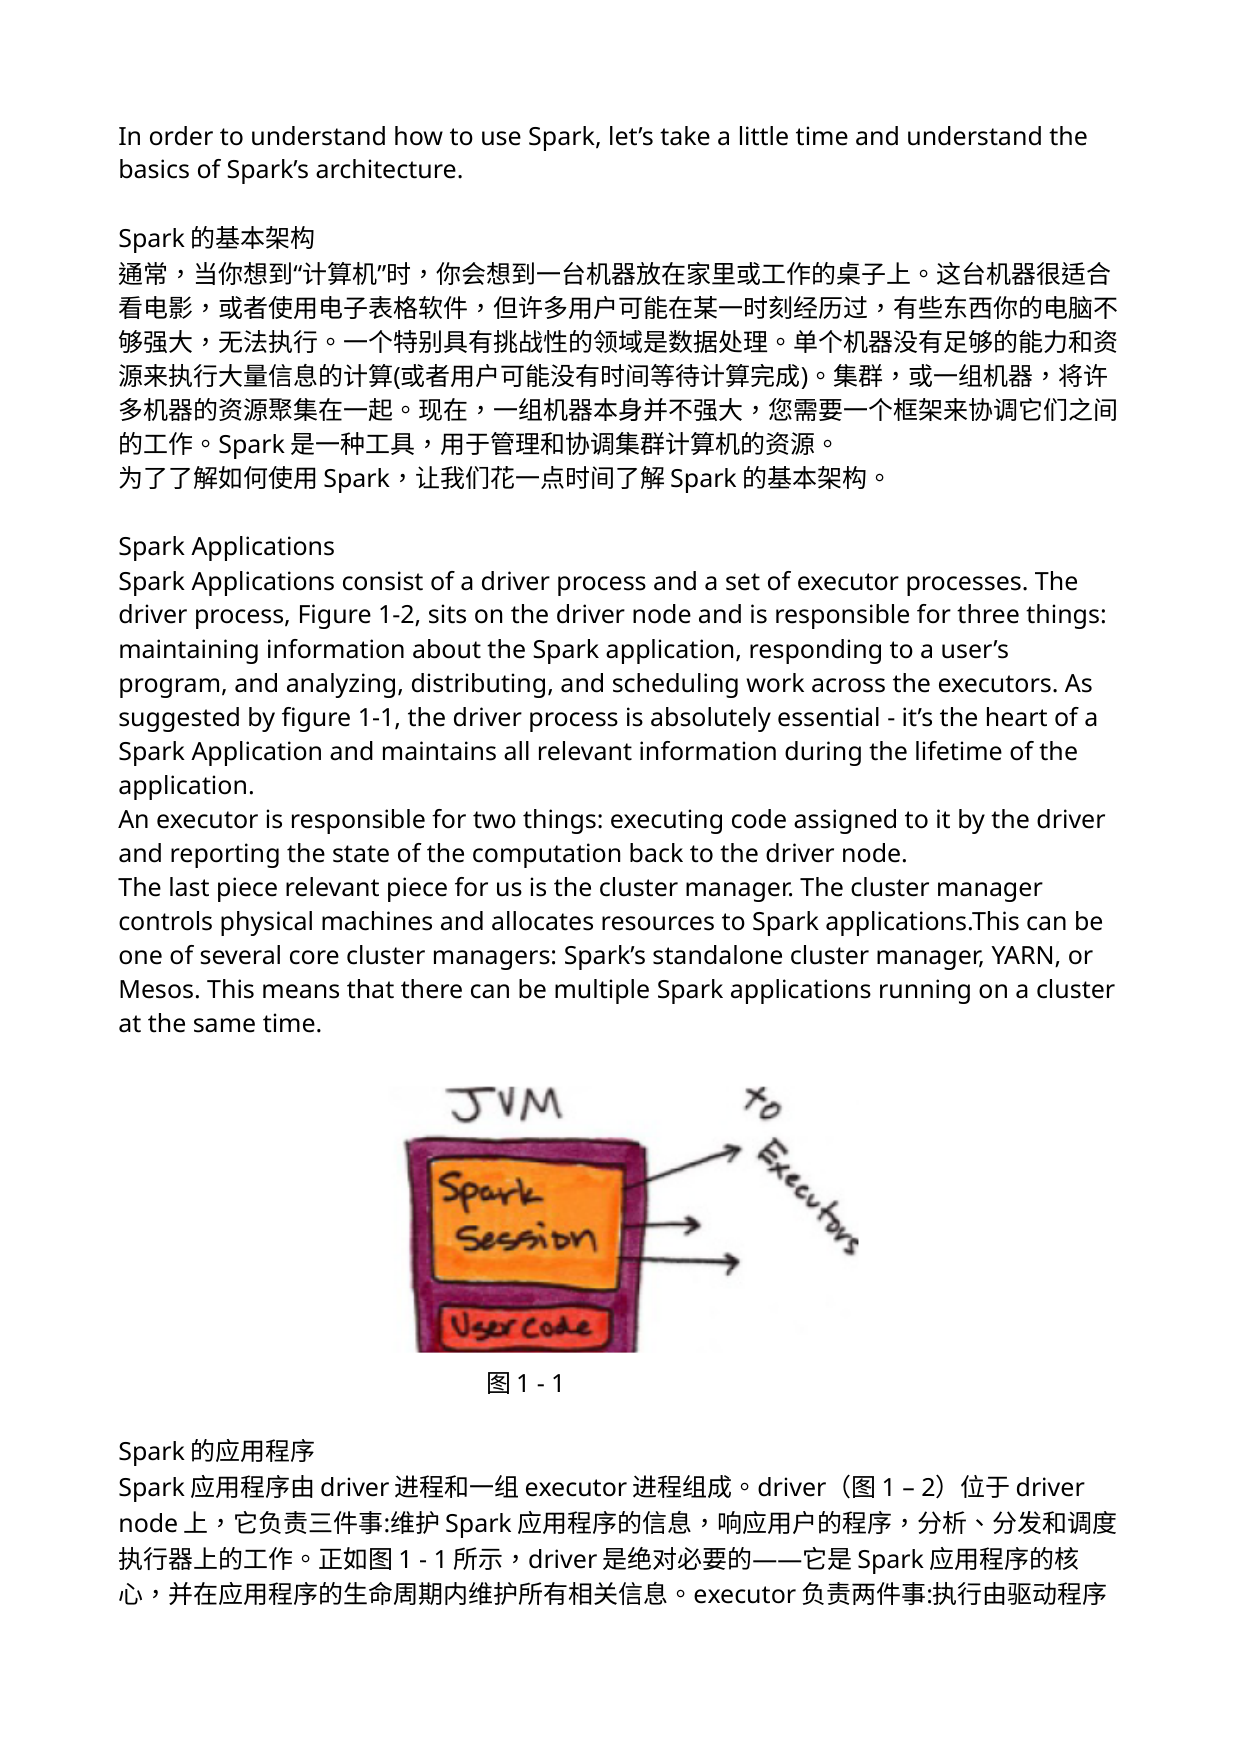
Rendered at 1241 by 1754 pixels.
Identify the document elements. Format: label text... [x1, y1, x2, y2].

text Spark Applications consist of a driver process and a set of executor processes. The driver process, Figure 1-2, sits on the driver node and is responsible for three things: maintaining information about the Spark application, responding to a user’s program, and analyzing, distributing, and scheduling work across the executors. As suggested by figure 1-1, the driver process is absolutely essential - it’s the heart of a Spark Application and maintains all relevant information during the lifetime of the application. [118, 563, 1122, 802]
text 图1 - 1 [118, 1074, 1122, 1399]
text In order to understand how to use Spark, let’s take a little time and understand the basics of Spark’s architecture. [118, 118, 1122, 186]
text An executor is responsible for two things: executing code assigned to it by the driver and reporting the state of the computation back to the driver node. [118, 802, 1122, 870]
text 通常，当你想到“计算机”时，你会想到一台机器放在家里或工作的桌子上。这台机器很适合看电影，或者使用电子表格软件，但许多用户可能在某一时刻经历过，有些东西你的电脑不够强大，无法执行。一个特别具有挑战性的领域是数据处理。单个机器没有足够的能力和资源来执行大量信息的计算(或者用户可能没有时间等待计算完成)。集群，或一组机器，将许多机器的资源聚集在一起。现在，一组机器本身并不强大，您需要一个框架来协调它们之间的工作。Spark是一种工具，用于管理和协调集群计算机的资源。 [118, 254, 1122, 461]
text Spark应用程序由driver进程和一组executor进程组成。driver（图1 – 2）位于driver node上，它负责三件事:维护Spark应用程序的信息，响应用户的程序，分析、分发和调度执行器上的工作。正如图1 - 1所示，driver是绝对必要的——它是Spark应用程序的核心，并在应用程序的生命周期内维护所有相关信息。executor负责两件事:执行由驱动程序 [118, 1467, 1122, 1610]
text Spark Applications [118, 529, 1122, 563]
text 为了了解如何使用Spark，让我们花一点时间了解Spark的基本架构。 [118, 461, 1122, 495]
text Spark的应用程序 [118, 1433, 1122, 1467]
text Spark的基本架构 [118, 220, 1122, 254]
picture [350, 1074, 890, 1364]
text The last piece relevant piece for us is the cluster manager. The cluster manager controls physical machines and allocates resources to Spark applications.This can be one of several core cluster managers: Spark’s standalone cluster manager, YARN, or Mesos. This means that there can be multiple Spark applications running on a cluster at the same time. [118, 870, 1122, 1040]
